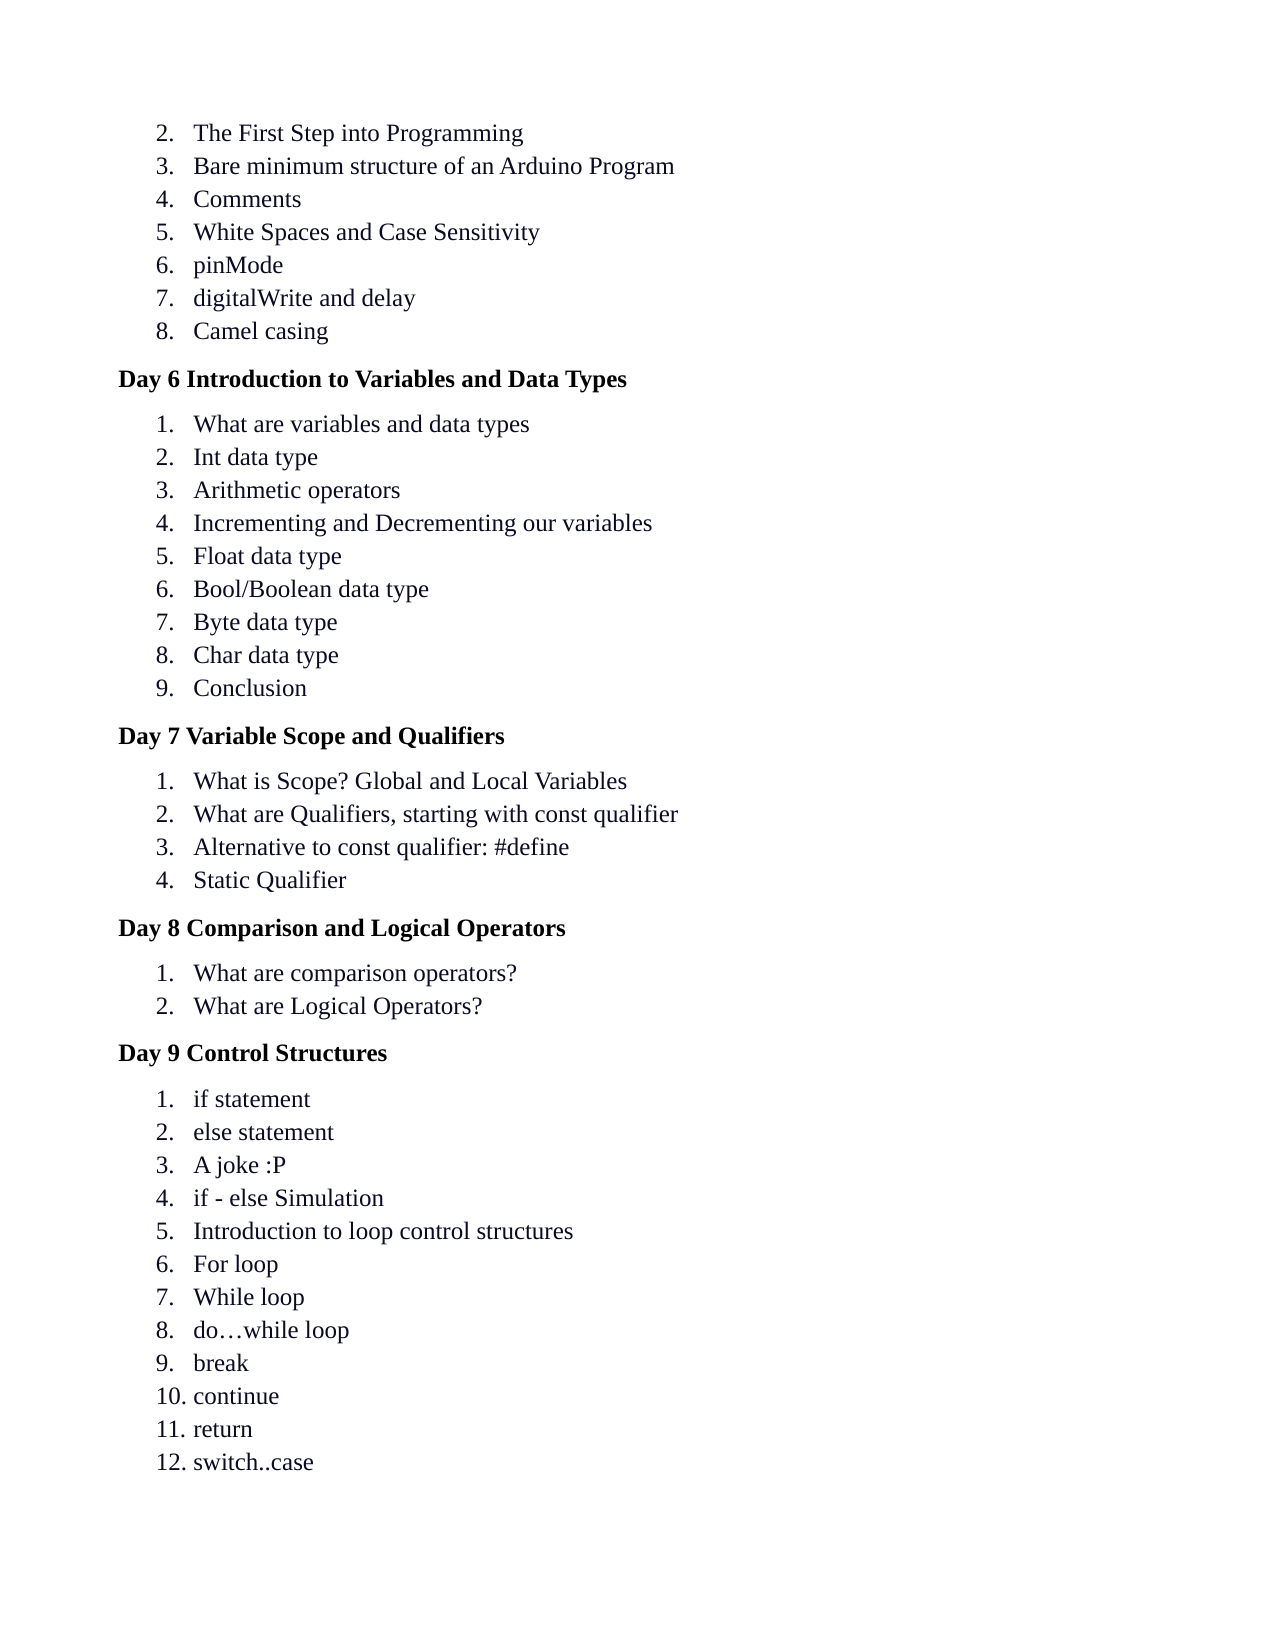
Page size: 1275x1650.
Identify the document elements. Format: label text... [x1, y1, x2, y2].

subtitle Day 7 Variable Scope and Qualifiers [118, 721, 1157, 749]
list break [156, 1348, 1157, 1377]
list digitalWrite and delay [156, 283, 1157, 312]
subtitle Day 9 Control Structures [118, 1038, 1157, 1067]
list Conclusion [156, 673, 1157, 702]
list What are variables and data types [156, 409, 1157, 438]
list What are Logical Operators? [156, 991, 1157, 1020]
list The First Step into Programming [156, 118, 1157, 147]
list return [156, 1414, 1157, 1443]
list Float data type [156, 541, 1157, 570]
list A joke :P [156, 1150, 1157, 1178]
list Arithmetic operators [156, 475, 1157, 504]
list Camel casing [156, 316, 1157, 345]
list do…while loop [156, 1315, 1157, 1344]
list Comments [156, 184, 1157, 213]
list Byte data type [156, 607, 1157, 636]
list Bare minimum structure of an Arduino Program [156, 151, 1157, 180]
list What are comparison operators? [156, 958, 1157, 987]
list else statement [156, 1117, 1157, 1146]
subtitle Day 8 Comparison and Logical Operators [118, 913, 1157, 941]
list continue [156, 1381, 1157, 1410]
list Char data type [156, 640, 1157, 669]
list if statement [156, 1084, 1157, 1112]
list Static Qualifier [156, 865, 1157, 894]
list Incrementing and Decrementing our variables [156, 508, 1157, 537]
list Bool/Boolean data type [156, 574, 1157, 603]
list Int data type [156, 442, 1157, 471]
list Alternative to const qualifier: #define [156, 832, 1157, 861]
list For loop [156, 1249, 1157, 1278]
list White Spaces and Case Sensitivity [156, 217, 1157, 246]
list Introduction to loop control structures [156, 1216, 1157, 1244]
list While loop [156, 1282, 1157, 1311]
list switch..case [156, 1447, 1157, 1476]
list What are Qualifiers, starting with const qualifier [156, 799, 1157, 828]
list pinMode [156, 250, 1157, 279]
list What is Scope? Global and Local Variables [156, 766, 1157, 795]
list if - else Simulation [156, 1183, 1157, 1212]
subtitle Day 6 Introduction to Variables and Data Types [118, 364, 1157, 393]
